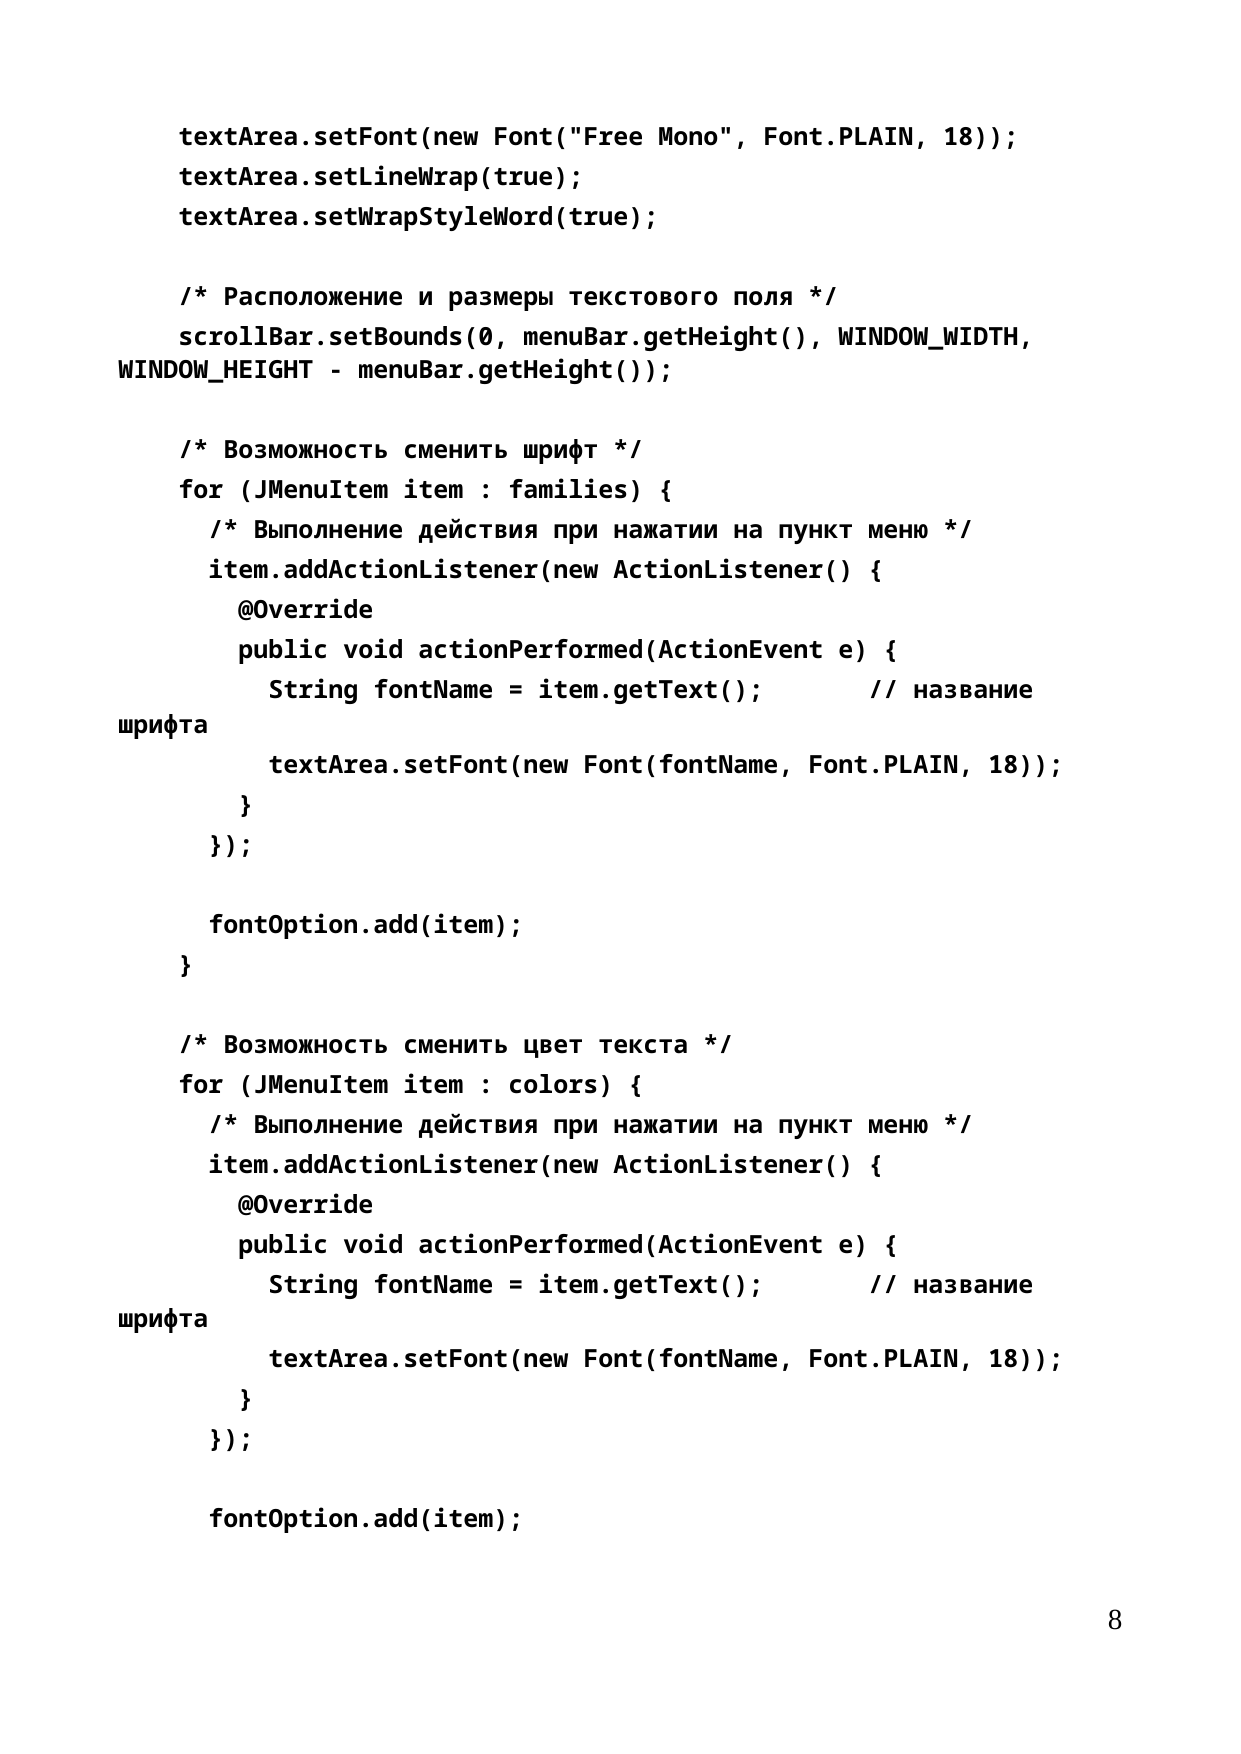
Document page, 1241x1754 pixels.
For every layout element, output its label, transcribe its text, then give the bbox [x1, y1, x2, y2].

text item.addActionListener(new ActionListener() { [118, 1146, 1122, 1180]
text /* Возможность сменить цвет текста */ [118, 1026, 1122, 1060]
text scrollBar.setBounds(0, menuBar.getHeight(), WINDOW_WIDTH, WINDOW_HEIGHT - menuBar.getHeight()); [118, 318, 1122, 386]
text @Override [118, 592, 1122, 626]
text /* Расположение и размеры текстового поля */ [118, 278, 1122, 312]
text String fontName = item.getText(); // название шрифта [118, 672, 1122, 740]
text /* Выполнение действия при нажатии на пункт меню */ [118, 1106, 1122, 1140]
text } [118, 786, 1122, 820]
text textArea.setWrapStyleWord(true); [118, 198, 1122, 232]
text String fontName = item.getText(); // название шрифта [118, 1266, 1122, 1334]
text } [118, 946, 1122, 980]
text item.addActionListener(new ActionListener() { [118, 552, 1122, 586]
text for (JMenuItem item : colors) { [118, 1066, 1122, 1100]
text for (JMenuItem item : families) { [118, 472, 1122, 506]
text }); [118, 1420, 1122, 1454]
text } [118, 1380, 1122, 1414]
text /* Выполнение действия при нажатии на пункт меню */ [118, 512, 1122, 546]
text /* Возможность сменить шрифт */ [118, 432, 1122, 466]
text textArea.setFont(new Font(fontName, Font.PLAIN, 18)); [118, 1340, 1122, 1374]
text fontOption.add(item); [118, 906, 1122, 940]
text textArea.setLineWrap(true); [118, 158, 1122, 192]
text textArea.setFont(new Font("Free Mono", Font.PLAIN, 18)); [118, 118, 1122, 152]
text public void actionPerformed(ActionEvent e) { [118, 1226, 1122, 1260]
text textArea.setFont(new Font(fontName, Font.PLAIN, 18)); [118, 746, 1122, 780]
text fontOption.add(item); [118, 1500, 1122, 1534]
text @Override [118, 1186, 1122, 1220]
text public void actionPerformed(ActionEvent e) { [118, 632, 1122, 666]
text }); [118, 826, 1122, 860]
